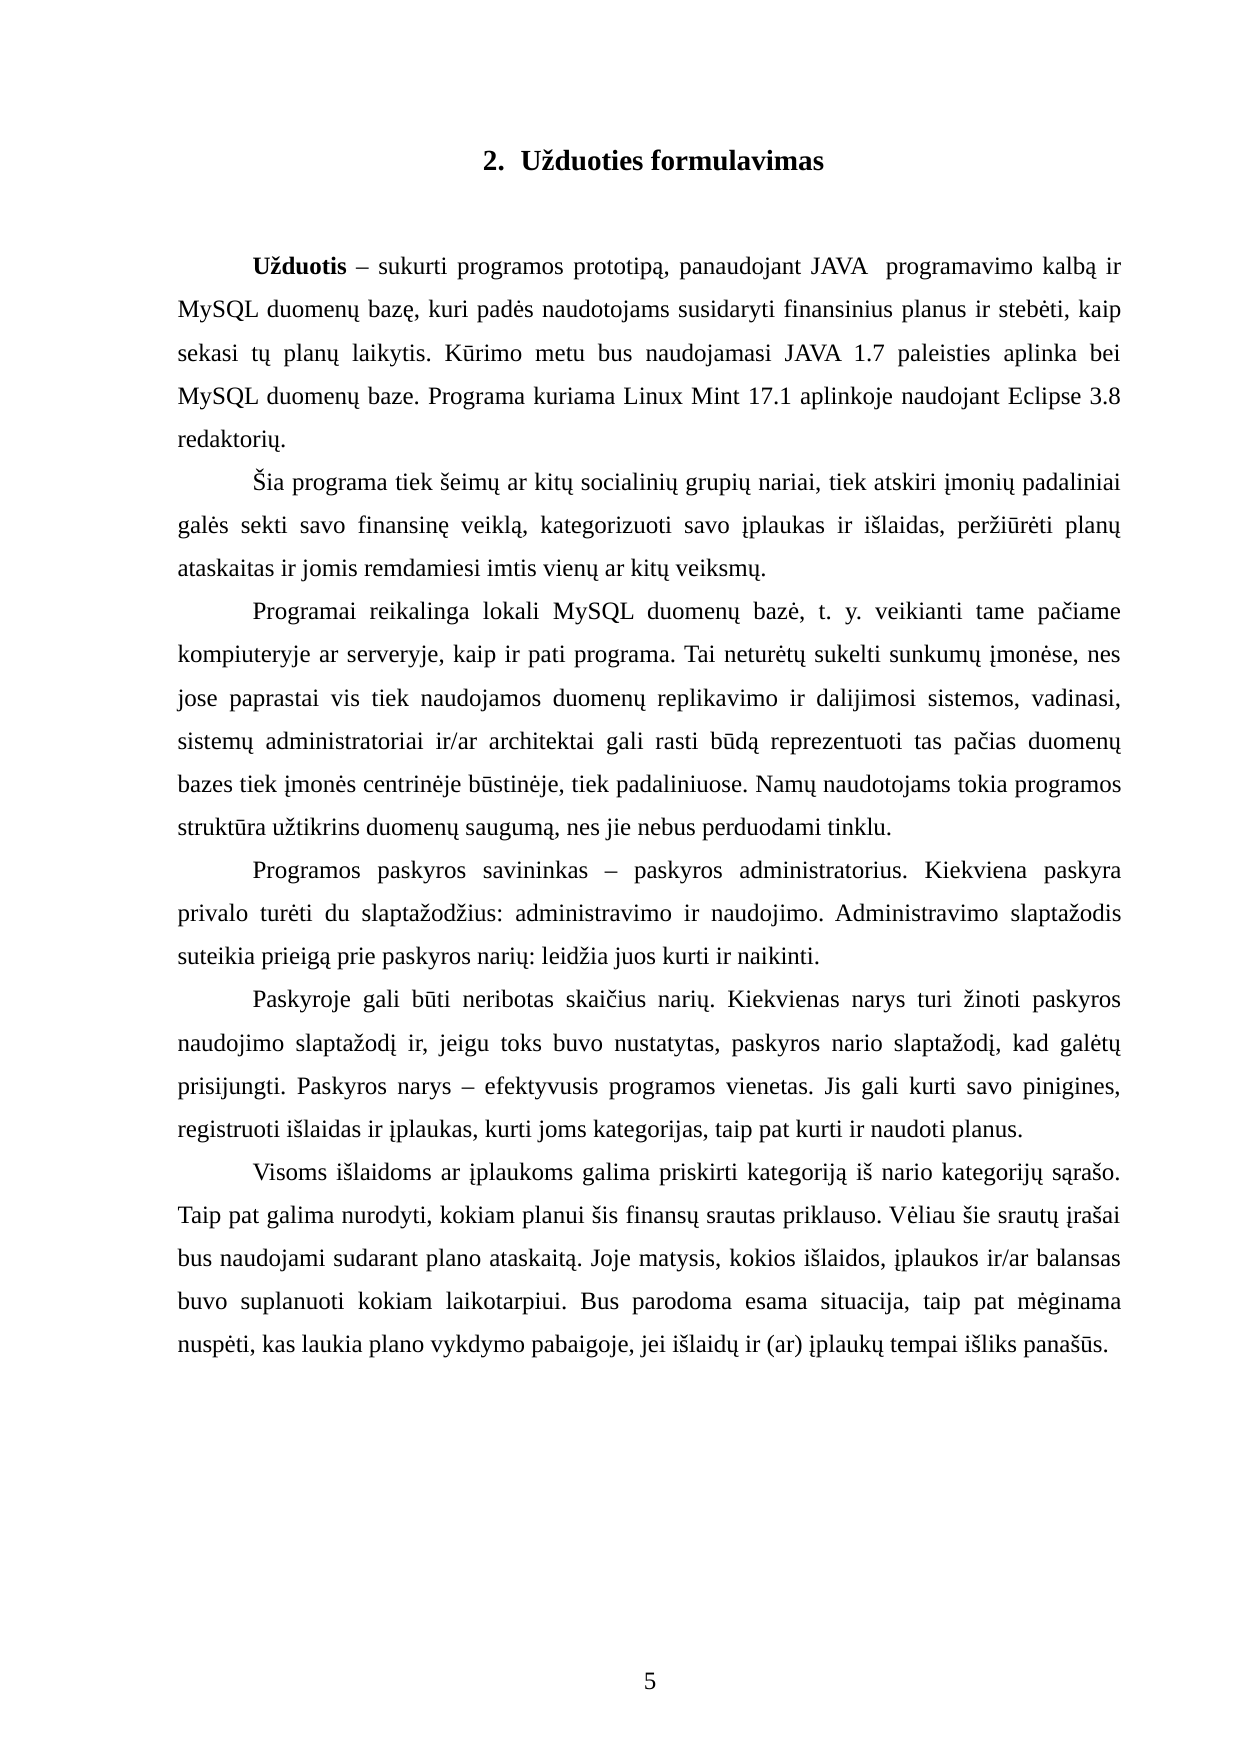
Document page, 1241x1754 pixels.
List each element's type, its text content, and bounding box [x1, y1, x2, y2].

text Paskyroje gali būti neribotas skaičius narių. Kiekvienas narys turi žinoti paskyros naudojimo slaptažodį ir, jeigu toks buvo nustatytas, paskyros nario slaptažodį, kad galėtų prisijungti. Paskyros narys – efektyvusis programos vienetas. Jis gali kurti savo pinigines, registruoti išlaidas ir įplaukas, kurti joms kategorijas, taip pat kurti ir naudoti planus. [177, 984, 1122, 1143]
text Programos paskyros savininkas – paskyros administratorius. Kiekviena paskyra privalo turėti du slaptažodžius: administravimo ir naudojimo. Administravimo slaptažodis suteikia prieigą prie paskyros narių: leidžia juos kurti ir naikinti. [177, 855, 1122, 970]
subtitle Užduoties formulavimas [177, 143, 1122, 176]
text Programai reikalinga lokali MySQL duomenų bazė, t. y. veikianti tame pačiame kompiuteryje ar serveryje, kaip ir pati programa. Tai neturėtų sukelti sunkumų įmonėse, nes jose paprastai vis tiek naudojamos duomenų replikavimo ir dalijimosi sistemos, vadinasi, sistemų administratoriai ir/ar architektai gali rasti būdą reprezentuoti tas pačias duomenų bazes tiek įmonės centrinėje būstinėje, tiek padaliniuose. Namų naudotojams tokia programos struktūra užtikrins duomenų saugumą, nes jie nebus perduodami tinklu. [177, 596, 1122, 841]
text Šia programa tiek šeimų ar kitų socialinių grupių nariai, tiek atskiri įmonių padaliniai galės sekti savo finansinę veiklą, kategorizuoti savo įplaukas ir išlaidas, peržiūrėti planų ataskaitas ir jomis remdamiesi imtis vienų ar kitų veiksmų. [177, 467, 1122, 582]
text Užduotis – sukurti programos prototipą, panaudojant JAVA programavimo kalbą ir MySQL duomenų bazę, kuri padės naudotojams susidaryti finansinius planus ir stebėti, kaip sekasi tų planų laikytis. Kūrimo metu bus naudojamasi JAVA 1.7 paleisties aplinka bei MySQL duomenų baze. Programa kuriama Linux Mint 17.1 aplinkoje naudojant Eclipse 3.8 redaktorių. [177, 251, 1122, 453]
text Visoms išlaidoms ar įplaukoms galima priskirti kategoriją iš nario kategorijų sąrašo. Taip pat galima nurodyti, kokiam planui šis finansų srautas priklauso. Vėliau šie srautų įrašai bus naudojami sudarant plano ataskaitą. Joje matysis, kokios išlaidos, įplaukos ir/ar balansas buvo suplanuoti kokiam laikotarpiui. Bus parodoma esama situacija, taip pat mėginama nuspėti, kas laukia plano vykdymo pabaigoje, jei išlaidų ir (ar) įplaukų tempai išliks panašūs. [177, 1157, 1122, 1358]
